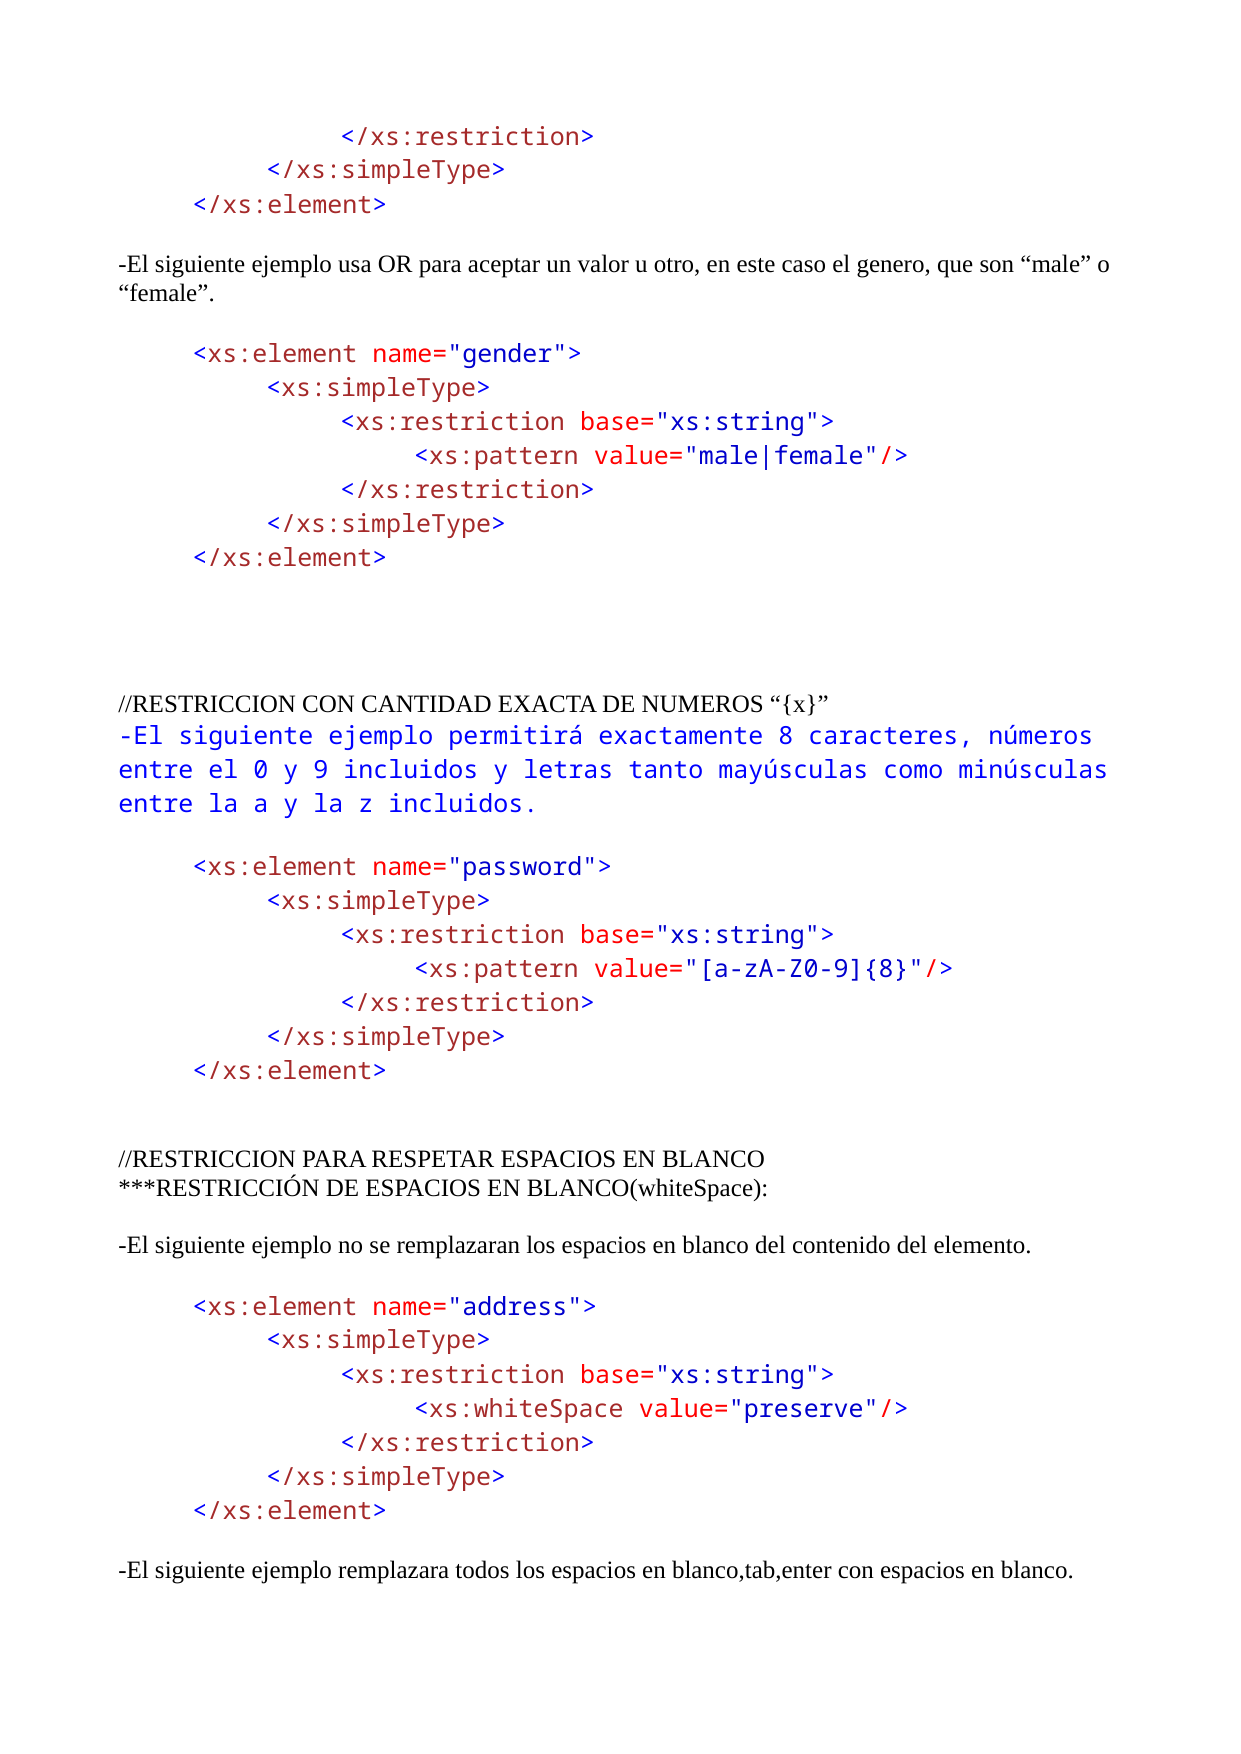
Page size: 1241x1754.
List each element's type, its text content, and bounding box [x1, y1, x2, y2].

text <xs:element name="address"> <xs:simpleType> <xs:restriction base="xs:string"> <xs:whiteSpace value="preserve"/> </xs:restriction> [118, 1288, 1122, 1458]
text </xs:restriction> </xs:simpleType> </xs:element> [118, 118, 1122, 220]
text <xs:element name="gender"> <xs:simpleType> <xs:restriction base="xs:string"> <xs:pattern value="male|female"/> </xs:restriction> </xs:simpleType> </xs:element> [118, 335, 1122, 574]
text </xs:simpleType> </xs:element> [118, 1458, 1122, 1527]
text -El siguiente ejemplo permitirá exactamente 8 caracteres, números entre el 0 y 9 incluidos y letras tanto mayúsculas como minúsculas entre la a y la z incluidos. [118, 717, 1122, 820]
text -El siguiente ejemplo usa OR para aceptar un valor u otro, en este caso el genero, que son “male” o “female”. [118, 249, 1122, 307]
text //RESTRICCION PARA RESPETAR ESPACIOS EN BLANCO [118, 1144, 1122, 1173]
text -El siguiente ejemplo no se remplazaran los espacios en blanco del contenido del elemento. [118, 1231, 1122, 1259]
text -El siguiente ejemplo remplazara todos los espacios en blanco,tab,enter con espacios en blanco. [118, 1555, 1122, 1584]
text //RESTRICCION CON CANTIDAD EXACTA DE NUMEROS “{x}” [118, 689, 1122, 717]
text ***RESTRICCIÓN DE ESPACIOS EN BLANCO(whiteSpace): [118, 1173, 1122, 1202]
text <xs:element name="password"> <xs:simpleType> <xs:restriction base="xs:string"> <xs:pattern value="[a-zA-Z0-9]{8}"/> </xs:restriction> </xs:simpleType> </xs:element> [118, 848, 1122, 1087]
